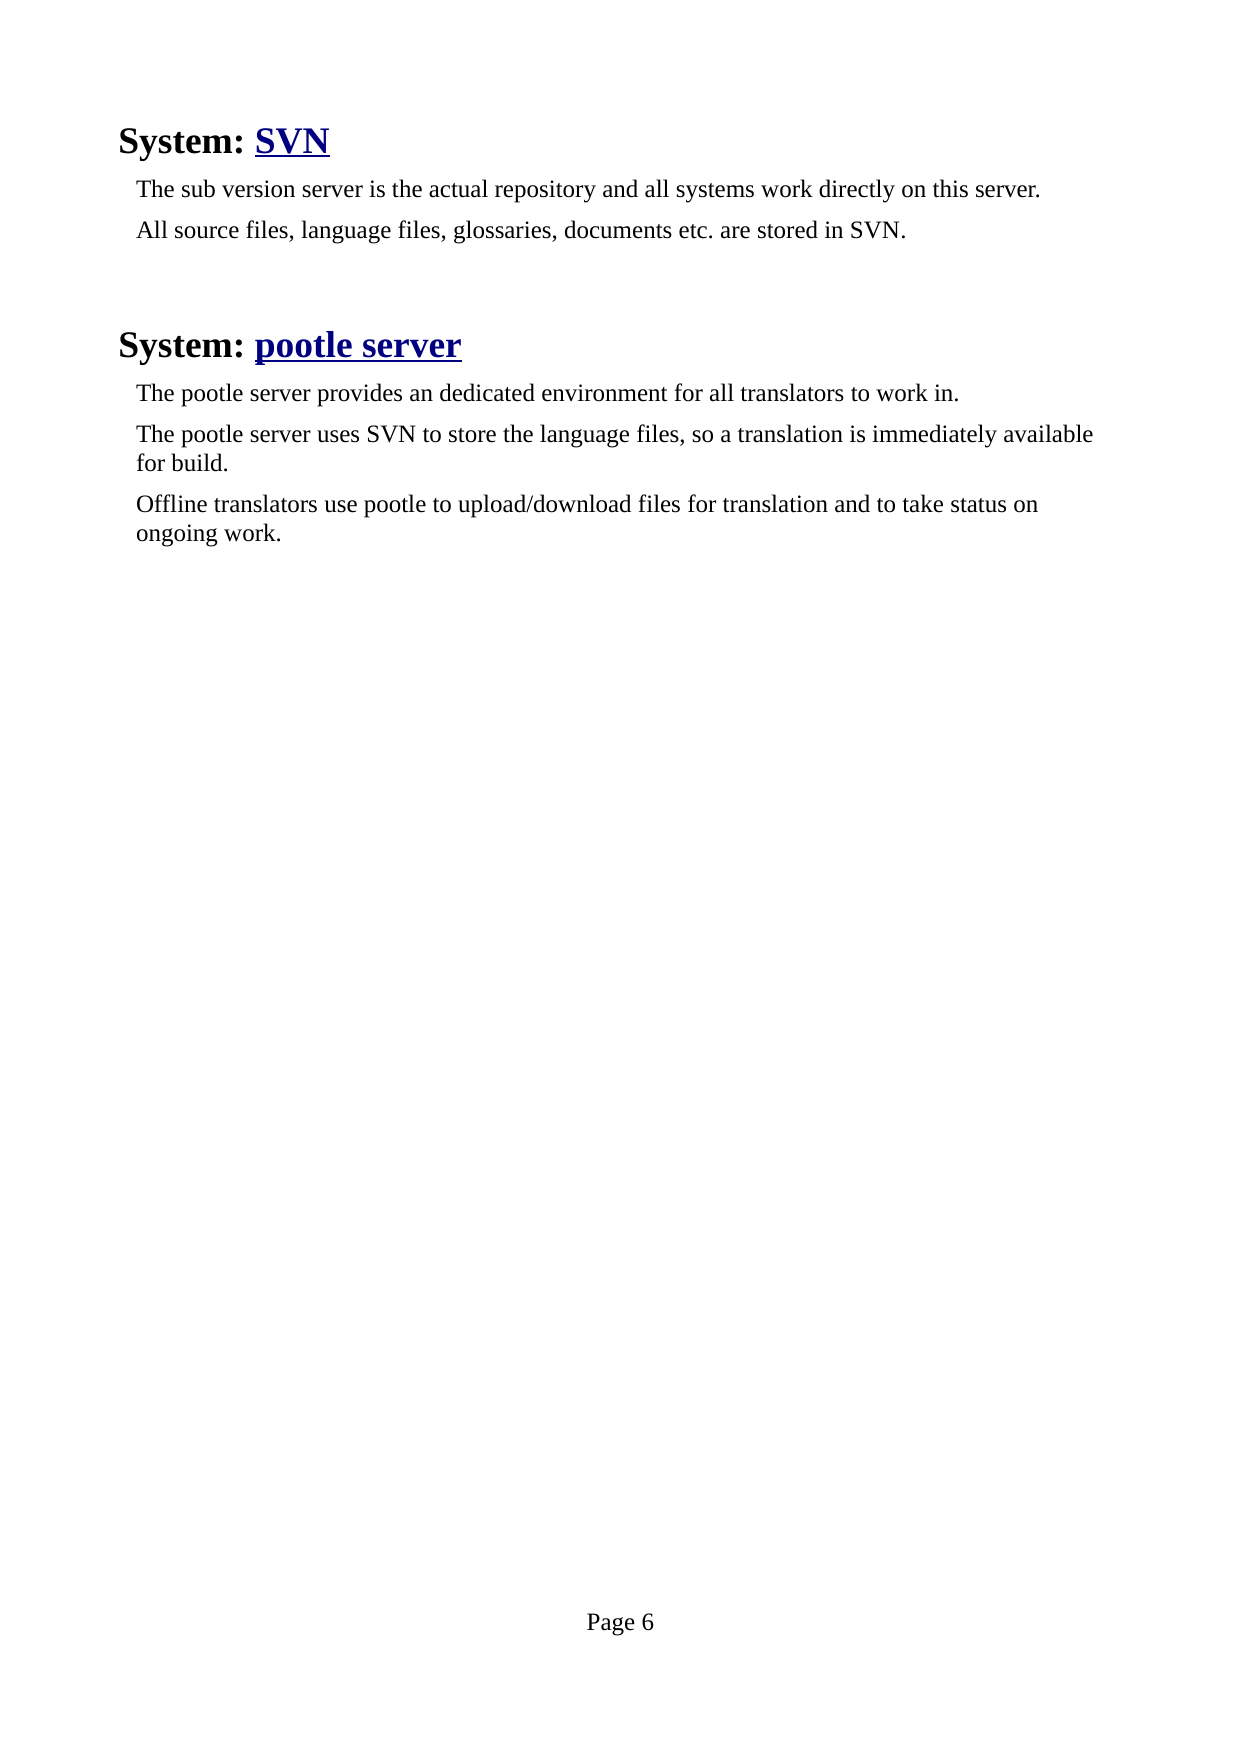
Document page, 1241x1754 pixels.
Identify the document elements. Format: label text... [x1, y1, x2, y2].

subtitle System: pootle server [118, 322, 1122, 366]
text The pootle server uses SVN to store the language files, so a translation is immediately available for build. [136, 419, 1122, 477]
text The pootle server provides an dedicated environment for all translators to work in. [136, 378, 1122, 407]
text All source files, language files, glossaries, documents etc. are stored in SVN. [136, 215, 1122, 244]
subtitle System: SVN [118, 118, 1122, 161]
text Offline translators use pootle to upload/download files for translation and to take status on ongoing work. [136, 489, 1122, 547]
text The sub version server is the actual repository and all systems work directly on this server. [136, 174, 1122, 202]
